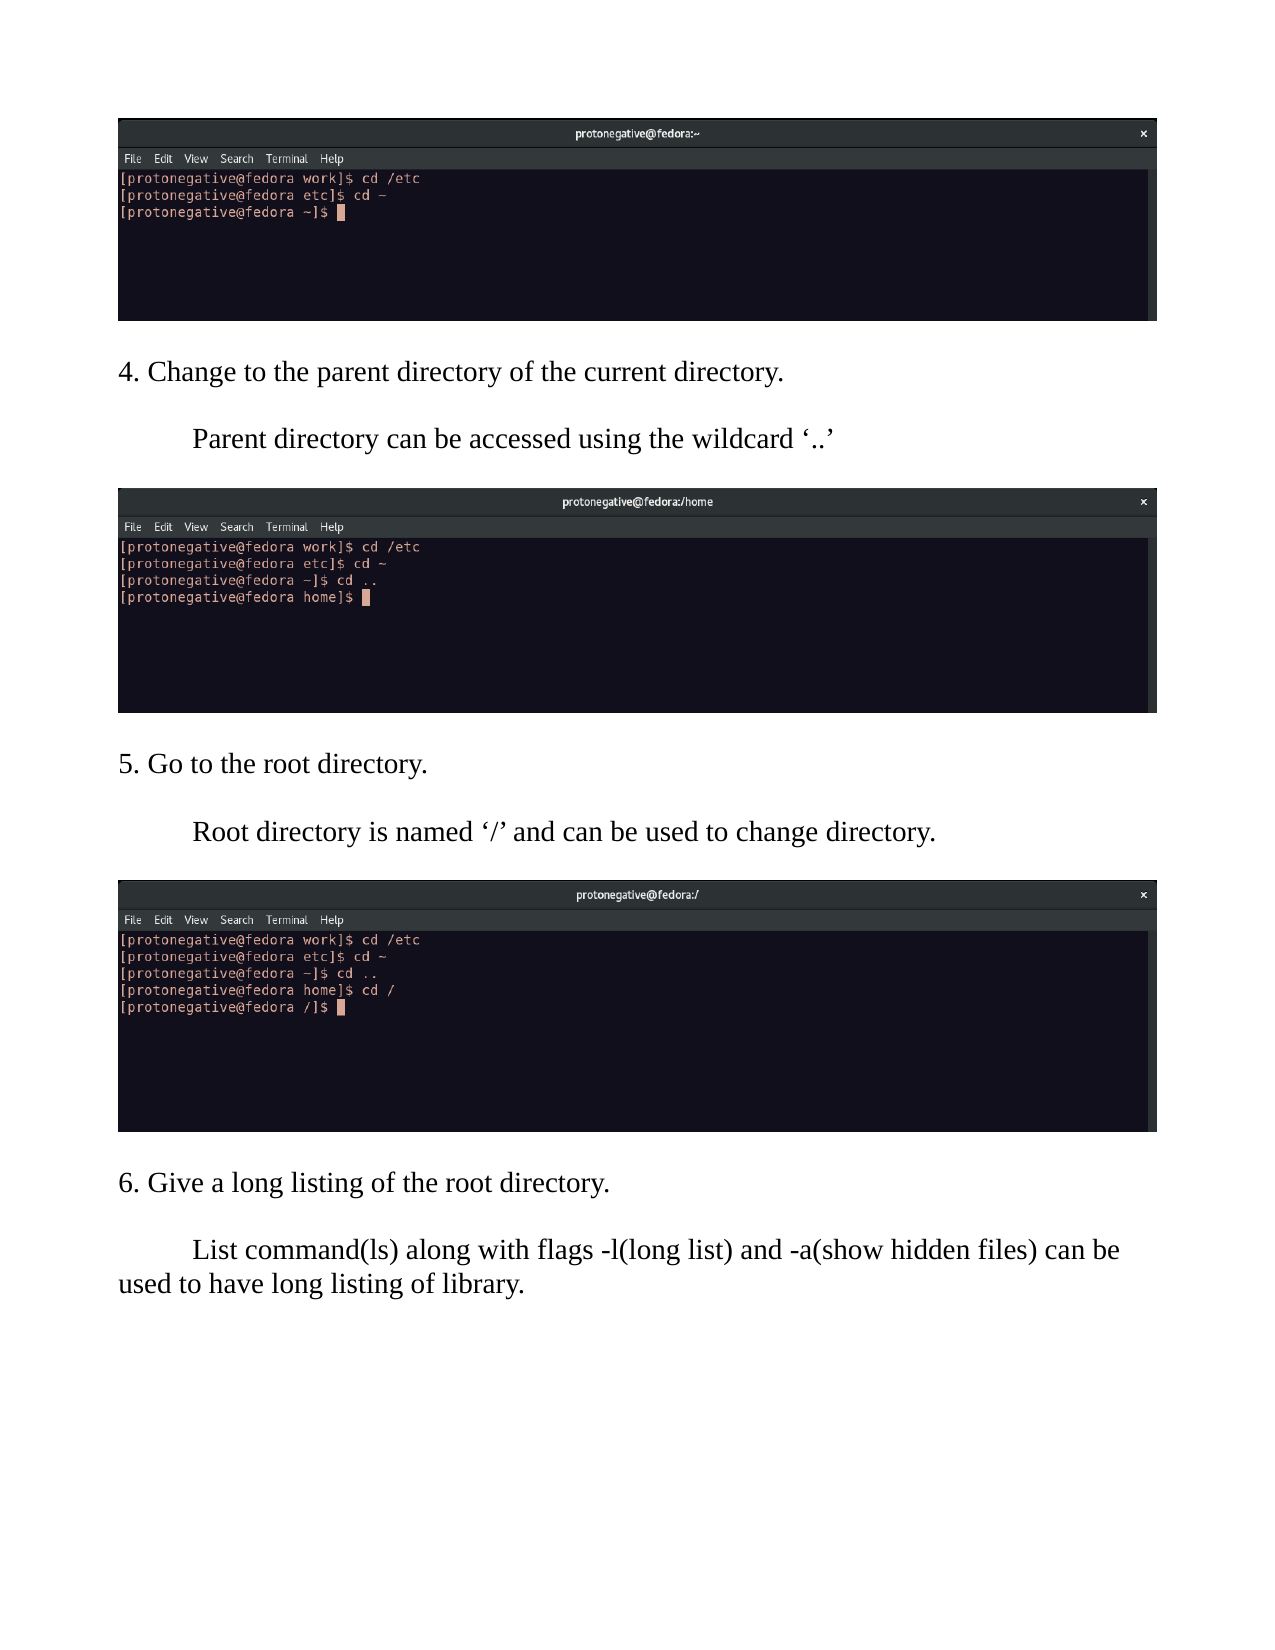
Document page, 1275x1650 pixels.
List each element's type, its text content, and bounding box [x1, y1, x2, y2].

text List command(ls) along with flags -l(long list) and -a(show hidden files) can be used to have long listing of library. [118, 1232, 1157, 1299]
picture [118, 880, 1157, 1132]
text 6. Give a long listing of the root directory. [118, 1165, 1157, 1199]
text 4. Change to the parent directory of the current directory. [118, 354, 1157, 387]
picture [118, 488, 1157, 713]
text Root directory is named ‘/’ and can be used to change directory. [118, 814, 1157, 847]
picture [118, 118, 1157, 321]
text 5. Go to the root directory. [118, 747, 1157, 780]
text Parent directory can be accessed using the wildcard ‘..’ [118, 421, 1157, 454]
